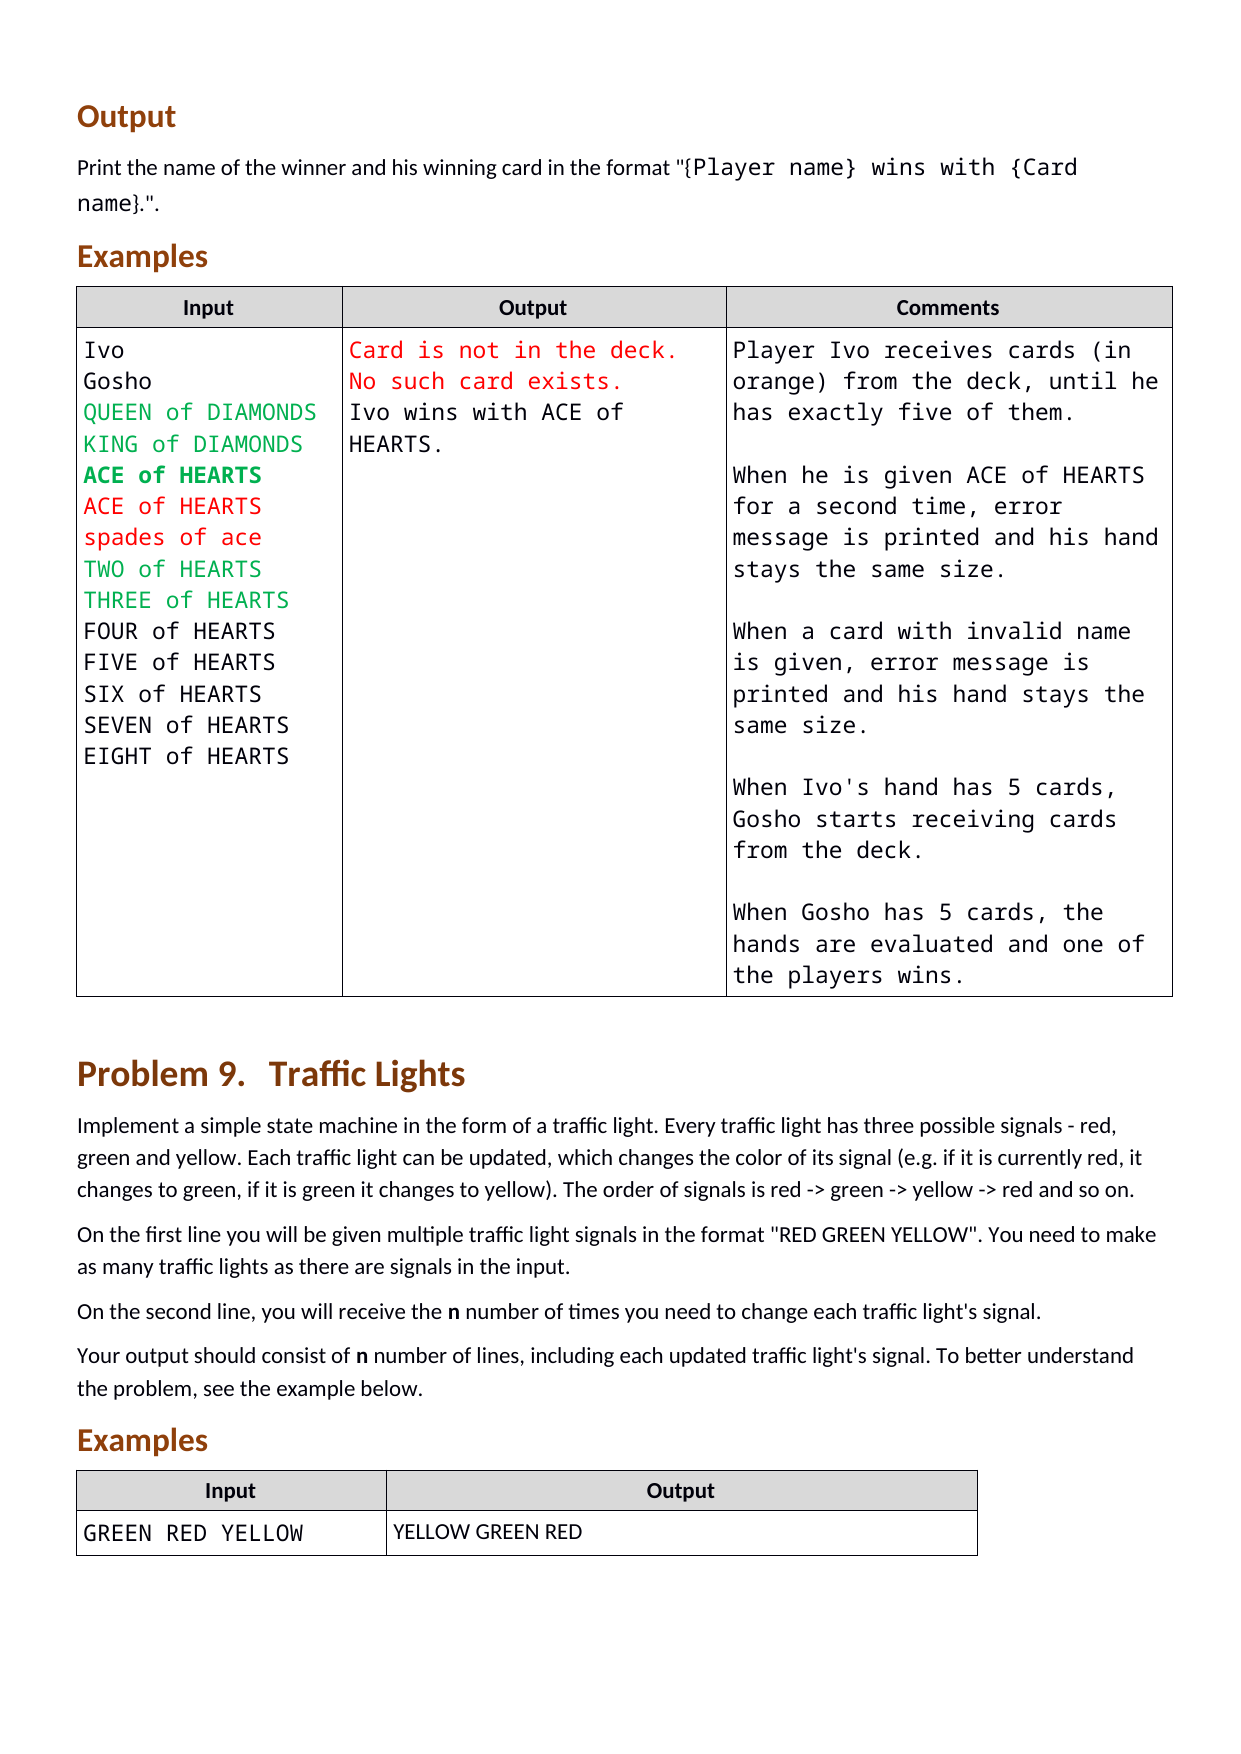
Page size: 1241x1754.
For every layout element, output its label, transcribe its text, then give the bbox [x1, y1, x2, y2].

text On the second line, you will receive the n number of times you need to change each traffic light's signal. [77, 1297, 1163, 1325]
text Implement a simple state machine in the form of a traffic light. Every traffic light has three possible signals - red, green and yellow. Each traffic light can be updated, which changes the color of its signal (e.g. if it is currently red, it changes to green, if it is green it changes to yellow). The order of signals is red -> green -> yellow -> red and so on. [77, 1111, 1163, 1203]
subtitle Output [77, 95, 1163, 136]
table_cell Player Ivo receives cards (in orange) from the deck, until he has exactly five of them. When he is given ACE of HEARTS for a second time, error message is printed and his hand stays the same size. When a card with invalid name is given, error message is printed and his hand stays the same size. When Ivo's hand has 5 cards, Gosho starts receiving cards from the deck. When Gosho has 5 cards, the hands are evaluated and one of the players wins. [727, 328, 1172, 996]
table_cell Card is not in the deck. No such card exists. Ivo wins with ACE of HEARTS. [343, 328, 726, 996]
table_header Output [387, 1471, 977, 1510]
table_cell YELLOW GREEN RED [387, 1511, 977, 1554]
subtitle Examples [77, 1418, 1163, 1459]
table_header Input [77, 287, 342, 327]
text Print the name of the winner and his winning card in the format "{Player name} wins with {Card name}.". [77, 151, 1163, 218]
table_cell Ivo Gosho QUEEN of DIAMONDS KING of DIAMONDS ACE of HEARTS ACE of HEARTS spades of ace TWO of HEARTS THREE of HEARTS FOUR of HEARTS FIVE of HEARTS SIX of HEARTS SEVEN of HEARTS EIGHT of HEARTS [77, 328, 342, 996]
table_header Comments [727, 287, 1172, 327]
subtitle Traffic Lights [77, 1050, 1163, 1096]
subtitle Examples [77, 235, 1163, 276]
table_header Output [343, 287, 726, 327]
text Your output should consist of n number of lines, including each updated traffic light's signal. To better understand the problem, see the example below. [77, 1342, 1163, 1402]
table_cell GREEN RED YELLOW [77, 1511, 386, 1554]
table_header Input [77, 1471, 386, 1510]
text On the first line you will be given multiple traffic light signals in the format "RED GREEN YELLOW". You need to make as many traffic lights as there are signals in the input. [77, 1220, 1163, 1280]
